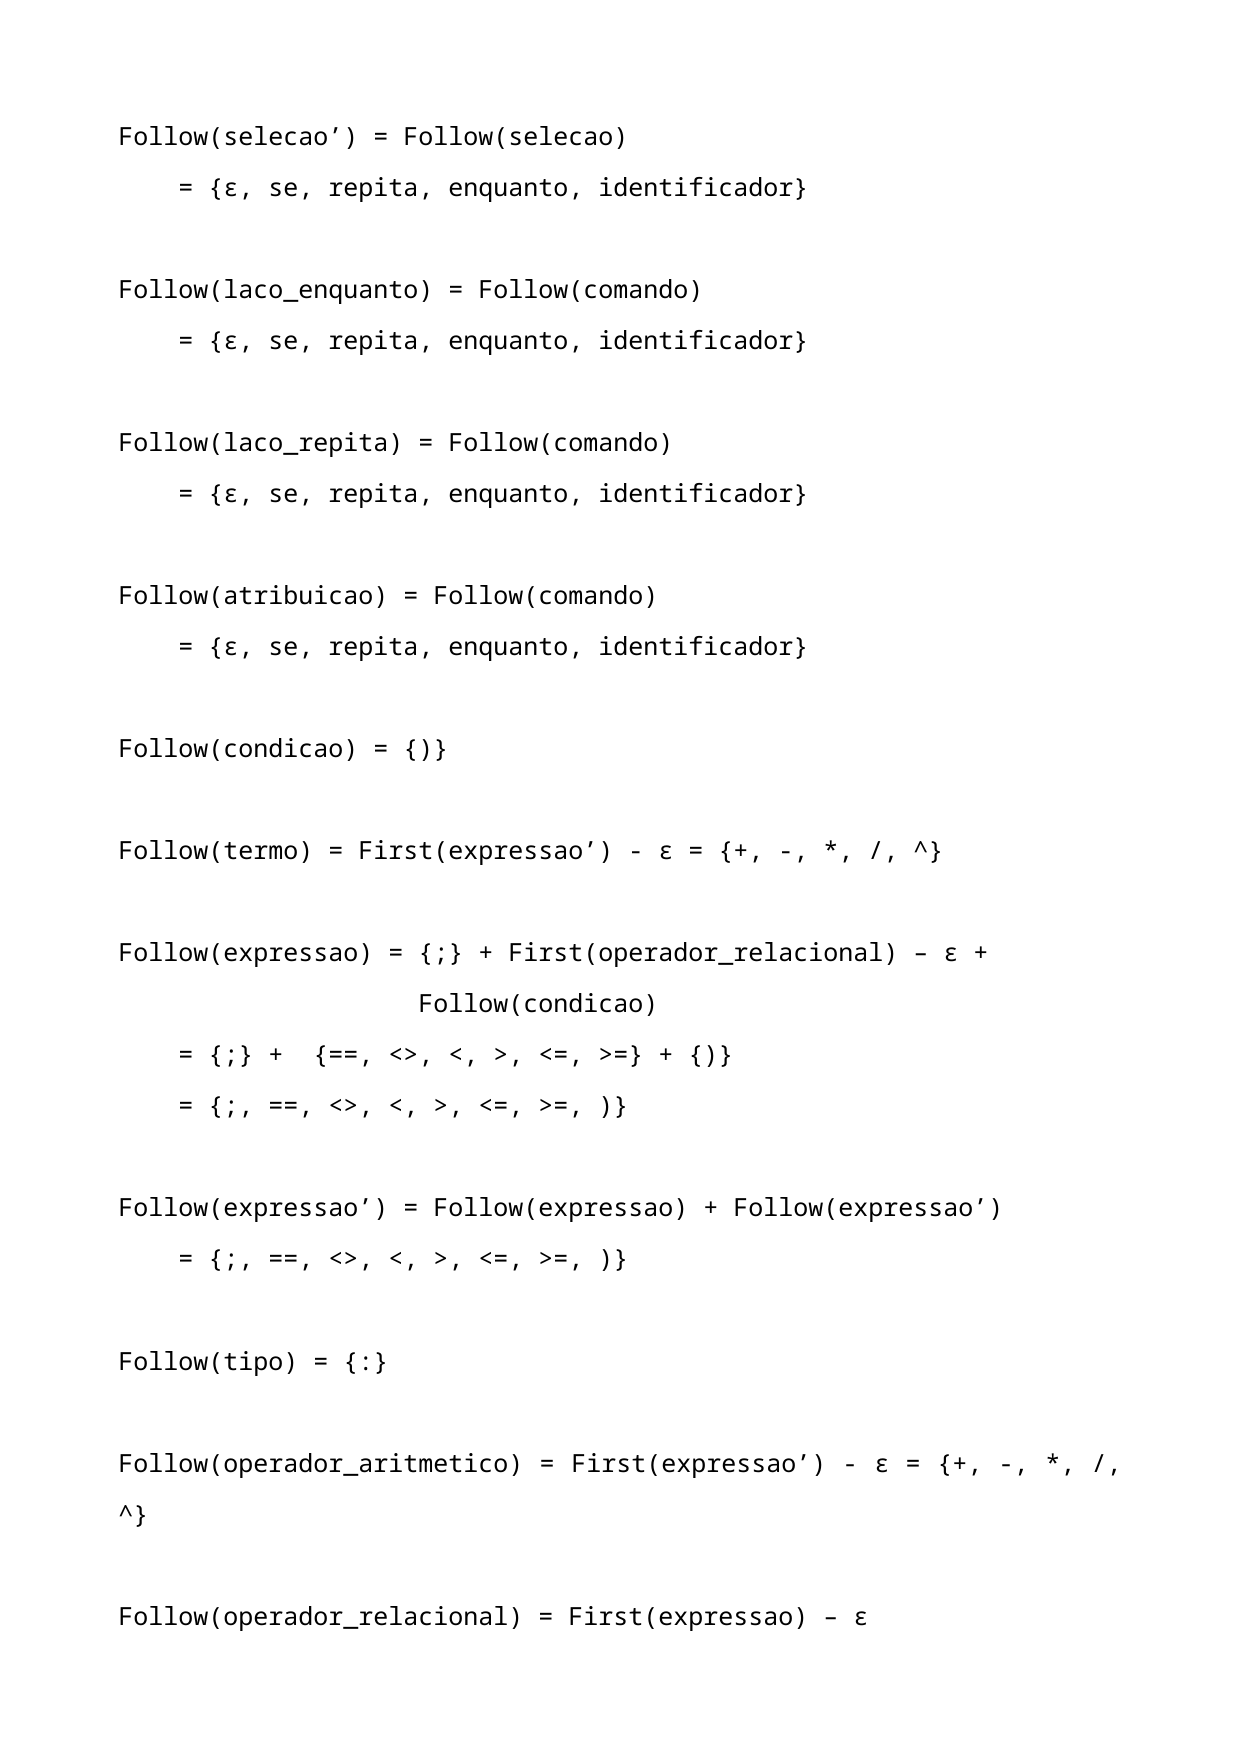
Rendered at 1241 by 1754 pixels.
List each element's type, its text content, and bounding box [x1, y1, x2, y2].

text Follow(laco_enquanto) = Follow(comando) [118, 271, 1122, 305]
text Follow(condicao) [118, 986, 1122, 1020]
text Follow(condicao) = {)} [118, 731, 1122, 765]
text = {;} + {==, <>, <, >, <=, >=} + {)} [118, 1037, 1122, 1071]
text Follow(termo) = First(expressao’) - ε = {+, -, *, /, ^} [118, 833, 1122, 867]
text = {ε, se, repita, enquanto, identificador} [118, 628, 1122, 663]
text Follow(operador_relacional) = First(expressao) – ε [118, 1598, 1122, 1632]
text = {;, ==, <>, <, >, <=, >=, )} [118, 1088, 1122, 1122]
text Follow(expressao) = {;} + First(operador_relacional) – ε + [118, 935, 1122, 969]
text = {ε, se, repita, enquanto, identificador} [118, 169, 1122, 203]
text Follow(selecao’) = Follow(selecao) [118, 118, 1122, 152]
text = {ε, se, repita, enquanto, identificador} [118, 322, 1122, 356]
text Follow(atribuicao) = Follow(comando) [118, 577, 1122, 612]
text Follow(laco_repita) = Follow(comando) [118, 424, 1122, 458]
text = {ε, se, repita, enquanto, identificador} [118, 475, 1122, 509]
text Follow(tipo) = {:} [118, 1343, 1122, 1377]
text = {;, ==, <>, <, >, <=, >=, )} [118, 1241, 1122, 1275]
text Follow(operador_aritmetico) = First(expressao’) - ε = {+, -, *, /, ^} [118, 1445, 1122, 1530]
text Follow(expressao’) = Follow(expressao) + Follow(expressao’) [118, 1190, 1122, 1224]
